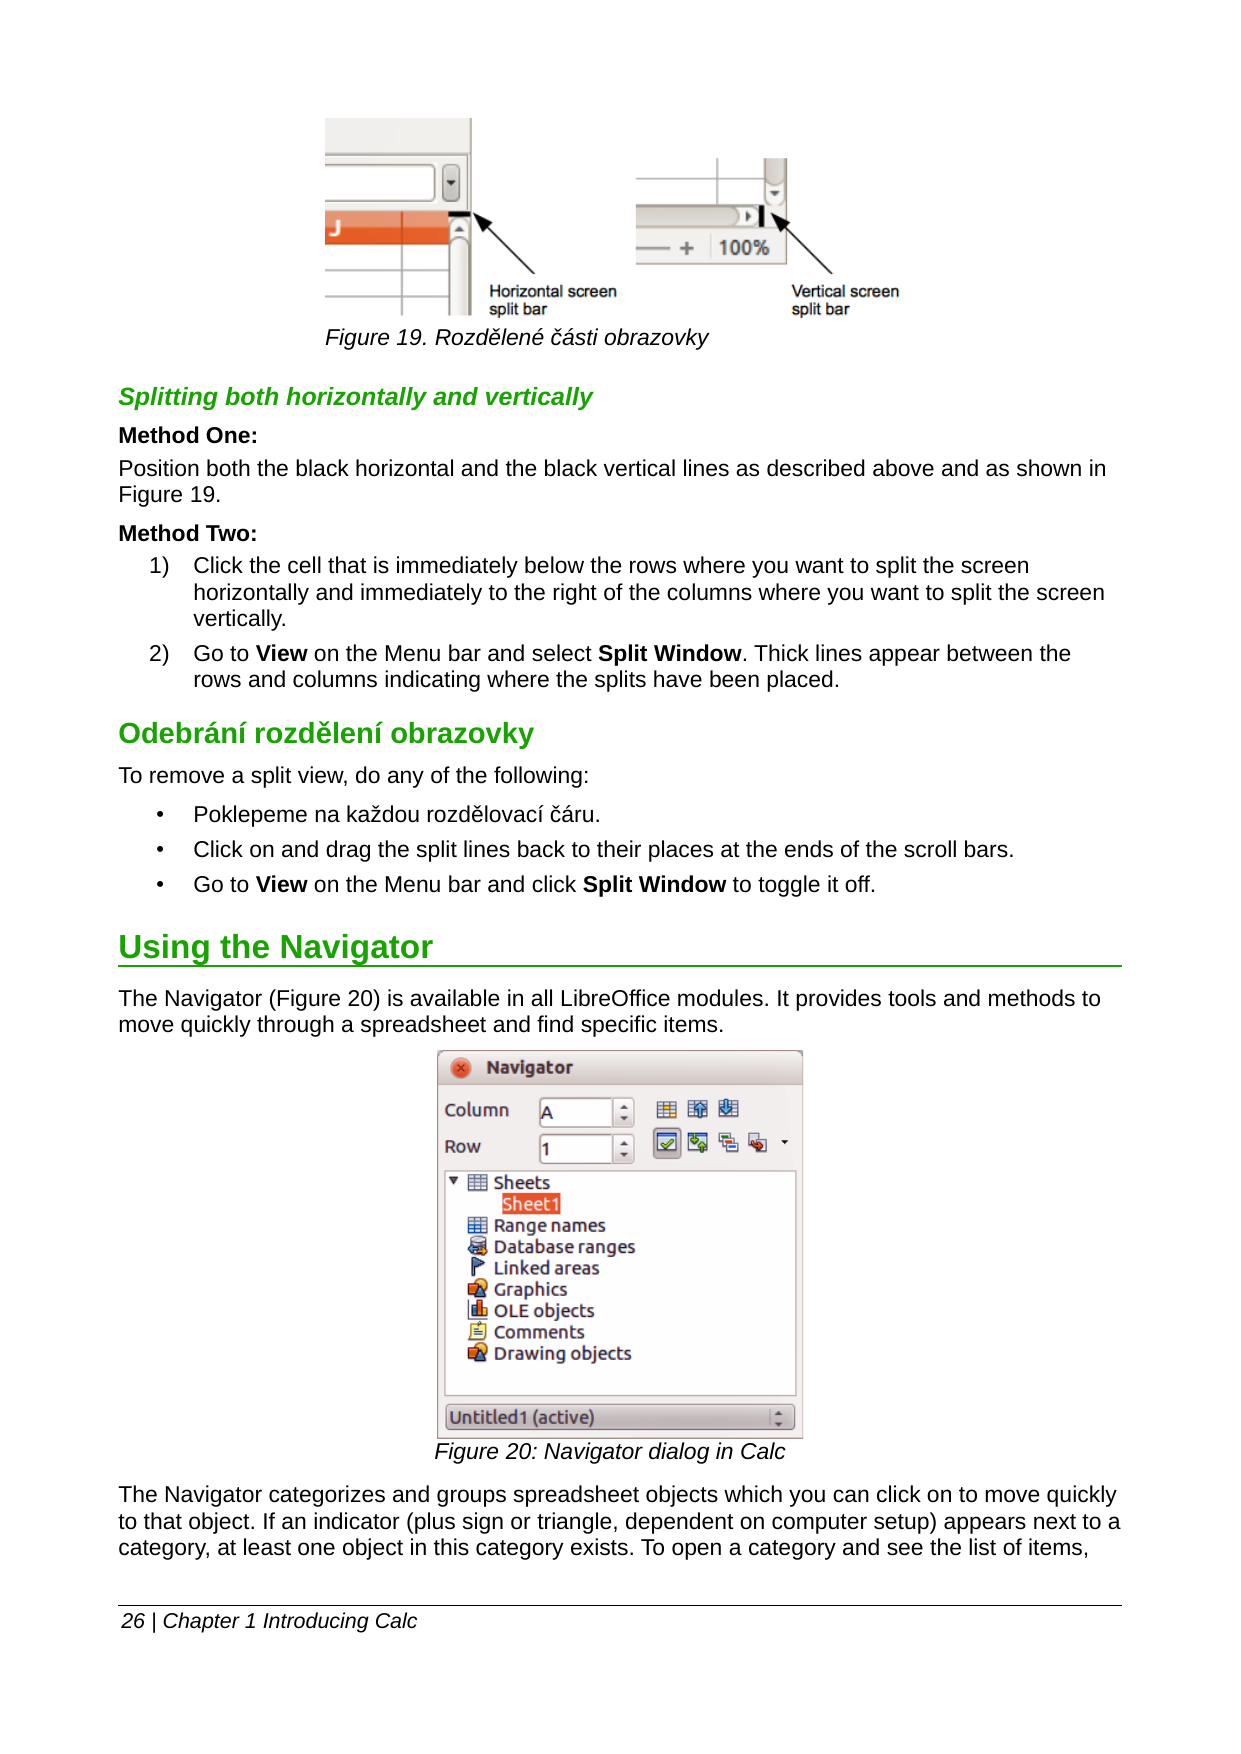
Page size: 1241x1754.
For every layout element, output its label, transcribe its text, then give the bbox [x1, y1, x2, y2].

picture [325, 118, 916, 325]
text The Navigator (Figure 20) is available in all LibreOffice modules. It provides tools and methods to move quickly through a spreadsheet and find specific items. [118, 985, 1122, 1038]
list To remove a split view, do any of the following: [118, 762, 1122, 788]
list Go to View on the Menu bar and select Split Window. Thick lines appear between the rows and columns indicating where the splits have been placed. [169, 640, 1122, 693]
text Method One: [118, 422, 1122, 449]
text Position both the black horizontal and the black vertical lines as described above and as shown in Figure 19. [118, 454, 1122, 507]
subtitle Splitting both horizontally and vertically [118, 382, 1122, 411]
list Click the cell that is immediately below the rows where you want to split the screen horizontally and immediately to the right of the columns where you want to split the screen vertically. [169, 552, 1122, 631]
subtitle Odebrání rozdělení obrazovky [118, 716, 1122, 750]
list Poklepeme na každou rozdělovací čáru. [156, 801, 1122, 827]
text Figure 19. Rozdělené části obrazovky [325, 325, 915, 351]
subtitle Using the Navigator [118, 927, 1122, 965]
text The Navigator categorizes and groups spreadsheet objects which you can click on to move quickly to that object. If an indicator (plus sign or triangle, dependent on computer setup) appears next to a category, at least one object in this category exists. To open a category and see the list of items, [118, 1481, 1122, 1560]
list Click on and drag the split lines back to their places at the ends of the scroll bars. [156, 836, 1122, 862]
text Figure 20: Navigator dialog in Calc [434, 1050, 806, 1464]
list Go to View on the Menu bar and click Split Window to toggle it off. [156, 871, 1122, 897]
picture [437, 1050, 804, 1439]
text Method Two: [118, 520, 1122, 546]
